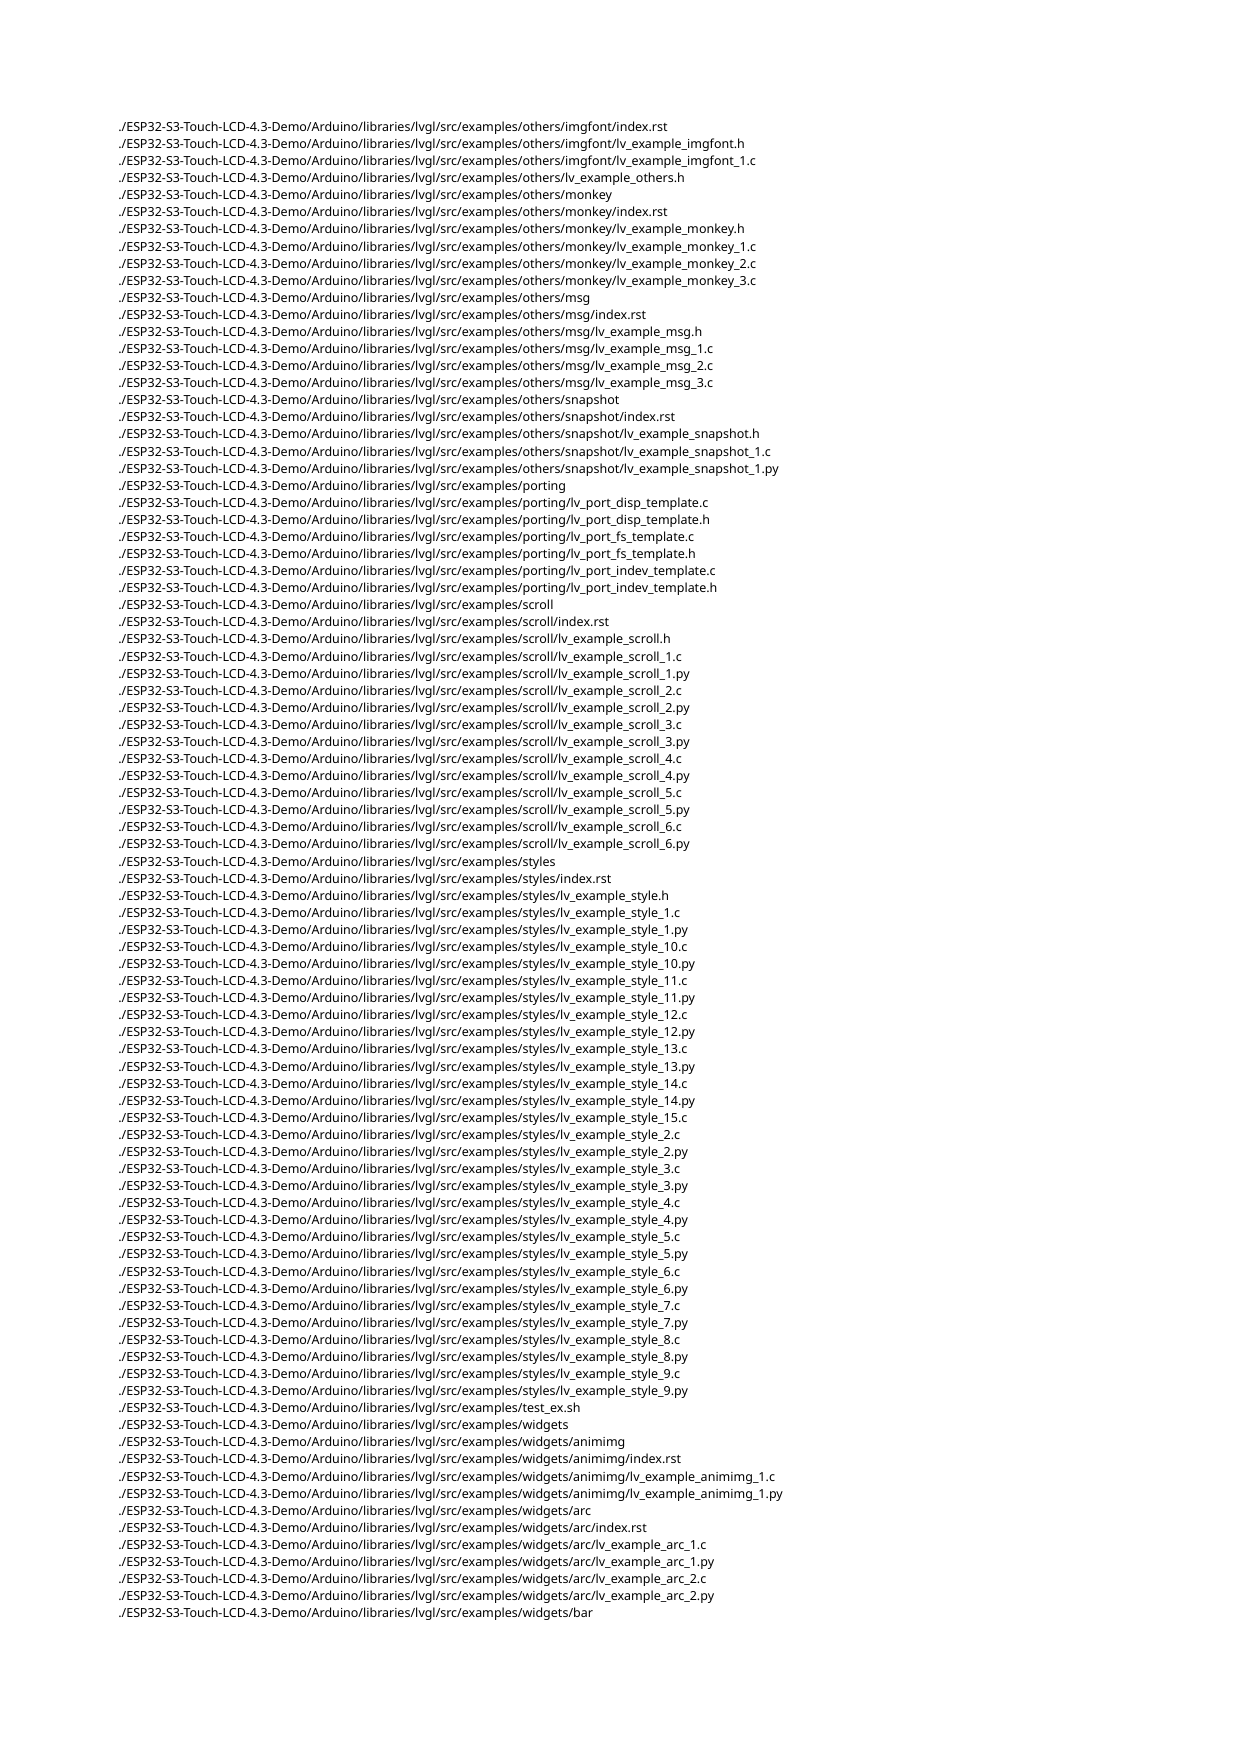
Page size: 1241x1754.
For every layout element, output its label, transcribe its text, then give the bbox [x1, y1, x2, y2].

text ./ESP32-S3-Touch-LCD-4.3-Demo/Arduino/libraries/lvgl/src/examples/scroll/index.rst [118, 613, 1122, 631]
text ./ESP32-S3-Touch-LCD-4.3-Demo/Arduino/libraries/lvgl/src/examples/styles/lv_example_style_14.py [118, 1092, 1122, 1109]
text ./ESP32-S3-Touch-LCD-4.3-Demo/Arduino/libraries/lvgl/src/examples/widgets/arc/lv_example_arc_2.py [118, 1587, 1122, 1604]
text ./ESP32-S3-Touch-LCD-4.3-Demo/Arduino/libraries/lvgl/src/examples/styles/lv_example_style_13.c [118, 1041, 1122, 1058]
text ./ESP32-S3-Touch-LCD-4.3-Demo/Arduino/libraries/lvgl/src/examples/scroll/lv_example_scroll_4.c [118, 750, 1122, 767]
text ./ESP32-S3-Touch-LCD-4.3-Demo/Arduino/libraries/lvgl/src/examples/widgets/arc/lv_example_arc_2.c [118, 1570, 1122, 1587]
text ./ESP32-S3-Touch-LCD-4.3-Demo/Arduino/libraries/lvgl/src/examples/others/msg/lv_example_msg_2.c [118, 357, 1122, 374]
text ./ESP32-S3-Touch-LCD-4.3-Demo/Arduino/libraries/lvgl/src/examples/styles/lv_example_style_13.py [118, 1058, 1122, 1075]
text ./ESP32-S3-Touch-LCD-4.3-Demo/Arduino/libraries/lvgl/src/examples/widgets/arc [118, 1502, 1122, 1519]
text ./ESP32-S3-Touch-LCD-4.3-Demo/Arduino/libraries/lvgl/src/examples/styles/lv_example_style_12.c [118, 1006, 1122, 1023]
text ./ESP32-S3-Touch-LCD-4.3-Demo/Arduino/libraries/lvgl/src/examples/scroll/lv_example_scroll_3.py [118, 733, 1122, 750]
text ./ESP32-S3-Touch-LCD-4.3-Demo/Arduino/libraries/lvgl/src/examples/styles/lv_example_style_6.c [118, 1263, 1122, 1280]
text ./ESP32-S3-Touch-LCD-4.3-Demo/Arduino/libraries/lvgl/src/examples/others/msg [118, 289, 1122, 306]
text ./ESP32-S3-Touch-LCD-4.3-Demo/Arduino/libraries/lvgl/src/examples/styles/lv_example_style_2.c [118, 1126, 1122, 1143]
text ./ESP32-S3-Touch-LCD-4.3-Demo/Arduino/libraries/lvgl/src/examples/others/snapshot/lv_example_snapshot.h [118, 426, 1122, 443]
text ./ESP32-S3-Touch-LCD-4.3-Demo/Arduino/libraries/lvgl/src/examples/others/msg/lv_example_msg_1.c [118, 340, 1122, 357]
text ./ESP32-S3-Touch-LCD-4.3-Demo/Arduino/libraries/lvgl/src/examples/styles/lv_example_style_4.py [118, 1211, 1122, 1228]
text ./ESP32-S3-Touch-LCD-4.3-Demo/Arduino/libraries/lvgl/src/examples/others/lv_example_others.h [118, 169, 1122, 186]
text ./ESP32-S3-Touch-LCD-4.3-Demo/Arduino/libraries/lvgl/src/examples/widgets/animimg/lv_example_animimg_1.c [118, 1468, 1122, 1485]
text ./ESP32-S3-Touch-LCD-4.3-Demo/Arduino/libraries/lvgl/src/examples/styles/lv_example_style_12.py [118, 1023, 1122, 1041]
text ./ESP32-S3-Touch-LCD-4.3-Demo/Arduino/libraries/lvgl/src/examples/scroll/lv_example_scroll_1.py [118, 665, 1122, 682]
text ./ESP32-S3-Touch-LCD-4.3-Demo/Arduino/libraries/lvgl/src/examples/scroll/lv_example_scroll_3.c [118, 716, 1122, 733]
text ./ESP32-S3-Touch-LCD-4.3-Demo/Arduino/libraries/lvgl/src/examples/styles/lv_example_style_5.py [118, 1246, 1122, 1263]
text ./ESP32-S3-Touch-LCD-4.3-Demo/Arduino/libraries/lvgl/src/examples/widgets/arc/lv_example_arc_1.py [118, 1553, 1122, 1570]
text ./ESP32-S3-Touch-LCD-4.3-Demo/Arduino/libraries/lvgl/src/examples/scroll/lv_example_scroll_4.py [118, 767, 1122, 784]
text ./ESP32-S3-Touch-LCD-4.3-Demo/Arduino/libraries/lvgl/src/examples/widgets/arc/index.rst [118, 1519, 1122, 1536]
text ./ESP32-S3-Touch-LCD-4.3-Demo/Arduino/libraries/lvgl/src/examples/porting [118, 477, 1122, 494]
text ./ESP32-S3-Touch-LCD-4.3-Demo/Arduino/libraries/lvgl/src/examples/scroll/lv_example_scroll_6.py [118, 836, 1122, 853]
text ./ESP32-S3-Touch-LCD-4.3-Demo/Arduino/libraries/lvgl/src/examples/styles/lv_example_style_3.py [118, 1177, 1122, 1194]
text ./ESP32-S3-Touch-LCD-4.3-Demo/Arduino/libraries/lvgl/src/examples/widgets/animimg/index.rst [118, 1451, 1122, 1468]
text ./ESP32-S3-Touch-LCD-4.3-Demo/Arduino/libraries/lvgl/src/examples/porting/lv_port_fs_template.h [118, 545, 1122, 562]
text ./ESP32-S3-Touch-LCD-4.3-Demo/Arduino/libraries/lvgl/src/examples/widgets [118, 1416, 1122, 1433]
text ./ESP32-S3-Touch-LCD-4.3-Demo/Arduino/libraries/lvgl/src/examples/styles/lv_example_style_10.c [118, 938, 1122, 955]
text ./ESP32-S3-Touch-LCD-4.3-Demo/Arduino/libraries/lvgl/src/examples/scroll/lv_example_scroll_5.c [118, 784, 1122, 801]
text ./ESP32-S3-Touch-LCD-4.3-Demo/Arduino/libraries/lvgl/src/examples/styles/lv_example_style_2.py [118, 1143, 1122, 1160]
text ./ESP32-S3-Touch-LCD-4.3-Demo/Arduino/libraries/lvgl/src/examples/porting/lv_port_fs_template.c [118, 528, 1122, 545]
text ./ESP32-S3-Touch-LCD-4.3-Demo/Arduino/libraries/lvgl/src/examples/widgets/animimg [118, 1433, 1122, 1451]
text ./ESP32-S3-Touch-LCD-4.3-Demo/Arduino/libraries/lvgl/src/examples/scroll/lv_example_scroll_2.c [118, 682, 1122, 699]
text ./ESP32-S3-Touch-LCD-4.3-Demo/Arduino/libraries/lvgl/src/examples/styles/lv_example_style_9.c [118, 1365, 1122, 1382]
text ./ESP32-S3-Touch-LCD-4.3-Demo/Arduino/libraries/lvgl/src/examples/porting/lv_port_indev_template.h [118, 579, 1122, 596]
text ./ESP32-S3-Touch-LCD-4.3-Demo/Arduino/libraries/lvgl/src/examples/styles/lv_example_style_7.py [118, 1314, 1122, 1331]
text ./ESP32-S3-Touch-LCD-4.3-Demo/Arduino/libraries/lvgl/src/examples/others/monkey/index.rst [118, 203, 1122, 221]
text ./ESP32-S3-Touch-LCD-4.3-Demo/Arduino/libraries/lvgl/src/examples/styles/lv_example_style.h [118, 887, 1122, 904]
text ./ESP32-S3-Touch-LCD-4.3-Demo/Arduino/libraries/lvgl/src/examples/styles/lv_example_style_3.c [118, 1160, 1122, 1177]
text ./ESP32-S3-Touch-LCD-4.3-Demo/Arduino/libraries/lvgl/src/examples/styles/lv_example_style_8.py [118, 1348, 1122, 1365]
text ./ESP32-S3-Touch-LCD-4.3-Demo/Arduino/libraries/lvgl/src/examples/scroll [118, 596, 1122, 613]
text ./ESP32-S3-Touch-LCD-4.3-Demo/Arduino/libraries/lvgl/src/examples/porting/lv_port_disp_template.c [118, 494, 1122, 511]
text ./ESP32-S3-Touch-LCD-4.3-Demo/Arduino/libraries/lvgl/src/examples/others/snapshot/index.rst [118, 408, 1122, 426]
text ./ESP32-S3-Touch-LCD-4.3-Demo/Arduino/libraries/lvgl/src/examples/others/snapshot/lv_example_snapshot_1.c [118, 443, 1122, 460]
text ./ESP32-S3-Touch-LCD-4.3-Demo/Arduino/libraries/lvgl/src/examples/scroll/lv_example_scroll_1.c [118, 648, 1122, 665]
text ./ESP32-S3-Touch-LCD-4.3-Demo/Arduino/libraries/lvgl/src/examples/widgets/animimg/lv_example_animimg_1.py [118, 1485, 1122, 1502]
text ./ESP32-S3-Touch-LCD-4.3-Demo/Arduino/libraries/lvgl/src/examples/scroll/lv_example_scroll_6.c [118, 818, 1122, 836]
text ./ESP32-S3-Touch-LCD-4.3-Demo/Arduino/libraries/lvgl/src/examples/styles/lv_example_style_1.py [118, 921, 1122, 938]
text ./ESP32-S3-Touch-LCD-4.3-Demo/Arduino/libraries/lvgl/src/examples/others/imgfont/index.rst [118, 118, 1122, 135]
text ./ESP32-S3-Touch-LCD-4.3-Demo/Arduino/libraries/lvgl/src/examples/others/monkey/lv_example_monkey_2.c [118, 255, 1122, 272]
text ./ESP32-S3-Touch-LCD-4.3-Demo/Arduino/libraries/lvgl/src/examples/styles/lv_example_style_11.c [118, 972, 1122, 989]
text ./ESP32-S3-Touch-LCD-4.3-Demo/Arduino/libraries/lvgl/src/examples/scroll/lv_example_scroll_2.py [118, 699, 1122, 716]
text ./ESP32-S3-Touch-LCD-4.3-Demo/Arduino/libraries/lvgl/src/examples/styles/lv_example_style_5.c [118, 1228, 1122, 1246]
text ./ESP32-S3-Touch-LCD-4.3-Demo/Arduino/libraries/lvgl/src/examples/widgets/arc/lv_example_arc_1.c [118, 1536, 1122, 1553]
text ./ESP32-S3-Touch-LCD-4.3-Demo/Arduino/libraries/lvgl/src/examples/others/imgfont/lv_example_imgfont_1.c [118, 152, 1122, 169]
text ./ESP32-S3-Touch-LCD-4.3-Demo/Arduino/libraries/lvgl/src/examples/styles/lv_example_style_8.c [118, 1331, 1122, 1348]
text ./ESP32-S3-Touch-LCD-4.3-Demo/Arduino/libraries/lvgl/src/examples/others/msg/lv_example_msg.h [118, 323, 1122, 340]
text ./ESP32-S3-Touch-LCD-4.3-Demo/Arduino/libraries/lvgl/src/examples/others/monkey/lv_example_monkey.h [118, 221, 1122, 238]
text ./ESP32-S3-Touch-LCD-4.3-Demo/Arduino/libraries/lvgl/src/examples/styles/lv_example_style_7.c [118, 1297, 1122, 1314]
text ./ESP32-S3-Touch-LCD-4.3-Demo/Arduino/libraries/lvgl/src/examples/widgets/bar [118, 1604, 1122, 1621]
text ./ESP32-S3-Touch-LCD-4.3-Demo/Arduino/libraries/lvgl/src/examples/styles/lv_example_style_14.c [118, 1075, 1122, 1092]
text ./ESP32-S3-Touch-LCD-4.3-Demo/Arduino/libraries/lvgl/src/examples/styles/lv_example_style_6.py [118, 1280, 1122, 1297]
text ./ESP32-S3-Touch-LCD-4.3-Demo/Arduino/libraries/lvgl/src/examples/others/monkey/lv_example_monkey_3.c [118, 272, 1122, 289]
text ./ESP32-S3-Touch-LCD-4.3-Demo/Arduino/libraries/lvgl/src/examples/others/msg/lv_example_msg_3.c [118, 374, 1122, 391]
text ./ESP32-S3-Touch-LCD-4.3-Demo/Arduino/libraries/lvgl/src/examples/others/snapshot [118, 391, 1122, 408]
text ./ESP32-S3-Touch-LCD-4.3-Demo/Arduino/libraries/lvgl/src/examples/styles/lv_example_style_11.py [118, 989, 1122, 1006]
text ./ESP32-S3-Touch-LCD-4.3-Demo/Arduino/libraries/lvgl/src/examples/styles/lv_example_style_9.py [118, 1382, 1122, 1399]
text ./ESP32-S3-Touch-LCD-4.3-Demo/Arduino/libraries/lvgl/src/examples/others/imgfont/lv_example_imgfont.h [118, 135, 1122, 152]
text ./ESP32-S3-Touch-LCD-4.3-Demo/Arduino/libraries/lvgl/src/examples/styles/lv_example_style_15.c [118, 1109, 1122, 1126]
text ./ESP32-S3-Touch-LCD-4.3-Demo/Arduino/libraries/lvgl/src/examples/styles [118, 853, 1122, 870]
text ./ESP32-S3-Touch-LCD-4.3-Demo/Arduino/libraries/lvgl/src/examples/porting/lv_port_indev_template.c [118, 562, 1122, 579]
text ./ESP32-S3-Touch-LCD-4.3-Demo/Arduino/libraries/lvgl/src/examples/styles/lv_example_style_4.c [118, 1194, 1122, 1211]
text ./ESP32-S3-Touch-LCD-4.3-Demo/Arduino/libraries/lvgl/src/examples/styles/lv_example_style_1.c [118, 904, 1122, 921]
text ./ESP32-S3-Touch-LCD-4.3-Demo/Arduino/libraries/lvgl/src/examples/styles/index.rst [118, 870, 1122, 887]
text ./ESP32-S3-Touch-LCD-4.3-Demo/Arduino/libraries/lvgl/src/examples/styles/lv_example_style_10.py [118, 955, 1122, 972]
text ./ESP32-S3-Touch-LCD-4.3-Demo/Arduino/libraries/lvgl/src/examples/scroll/lv_example_scroll.h [118, 631, 1122, 648]
text ./ESP32-S3-Touch-LCD-4.3-Demo/Arduino/libraries/lvgl/src/examples/others/snapshot/lv_example_snapshot_1.py [118, 460, 1122, 477]
text ./ESP32-S3-Touch-LCD-4.3-Demo/Arduino/libraries/lvgl/src/examples/test_ex.sh [118, 1399, 1122, 1416]
text ./ESP32-S3-Touch-LCD-4.3-Demo/Arduino/libraries/lvgl/src/examples/others/monkey/lv_example_monkey_1.c [118, 238, 1122, 255]
text ./ESP32-S3-Touch-LCD-4.3-Demo/Arduino/libraries/lvgl/src/examples/scroll/lv_example_scroll_5.py [118, 801, 1122, 818]
text ./ESP32-S3-Touch-LCD-4.3-Demo/Arduino/libraries/lvgl/src/examples/others/monkey [118, 186, 1122, 203]
text ./ESP32-S3-Touch-LCD-4.3-Demo/Arduino/libraries/lvgl/src/examples/porting/lv_port_disp_template.h [118, 511, 1122, 528]
text ./ESP32-S3-Touch-LCD-4.3-Demo/Arduino/libraries/lvgl/src/examples/others/msg/index.rst [118, 306, 1122, 323]
